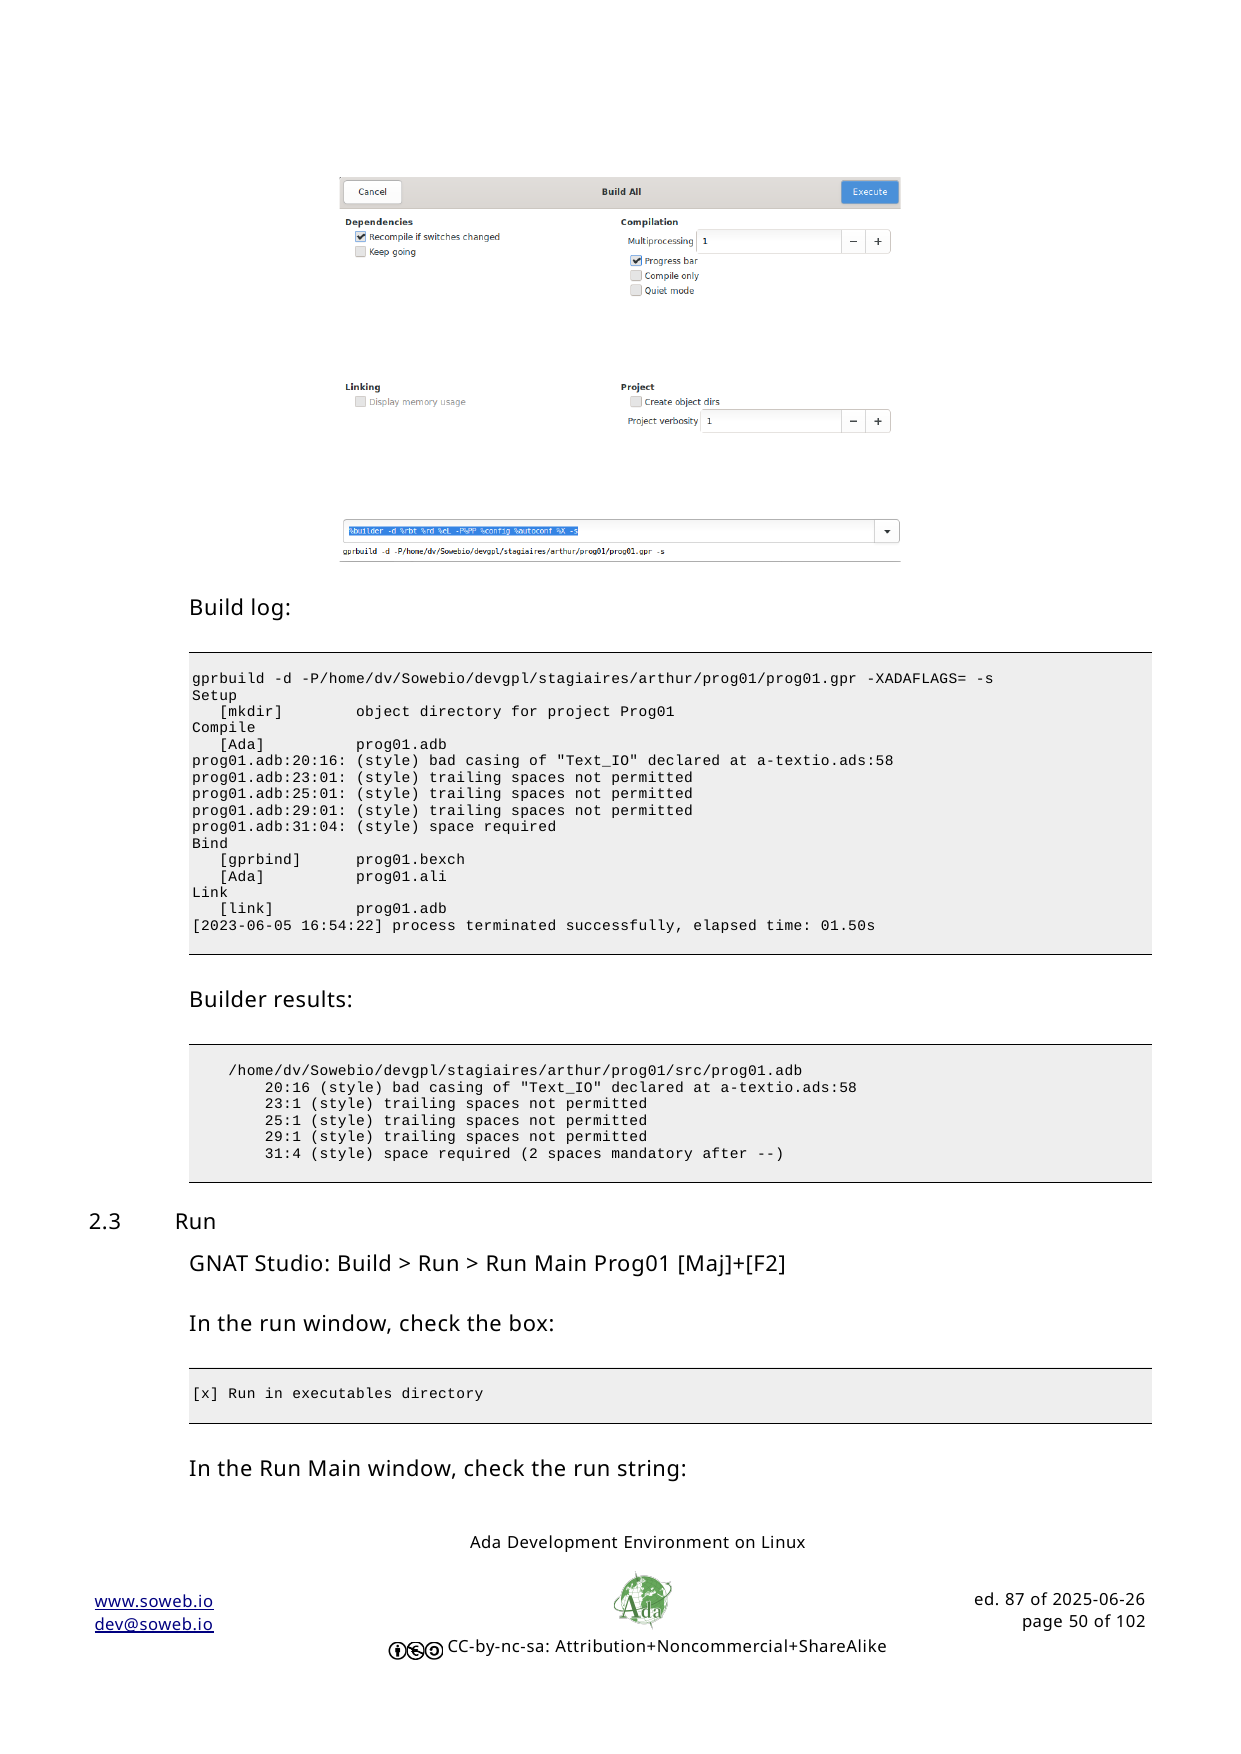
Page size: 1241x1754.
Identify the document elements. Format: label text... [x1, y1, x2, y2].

list /home/dv/Sowebio/devgpl/stagiaires/arthur/prog01/src/prog01.adb [189, 1045, 1152, 1077]
list Setup [189, 685, 1152, 701]
text In the run window, check the box: [189, 1307, 1152, 1337]
picture [388, 1642, 443, 1660]
list Compile [189, 718, 1152, 734]
list prog01.adb:31:04: (style) space required [189, 817, 1152, 833]
list 23:1 (style) trailing spaces not permitted [189, 1094, 1152, 1110]
list 29:1 (style) trailing spaces not permitted [189, 1127, 1152, 1143]
list 20:16 (style) bad casing of "Text_IO" declared at a-textio.ads:58 [189, 1077, 1152, 1094]
list gprbuild -d -P/home/dv/Sowebio/devgpl/stagiaires/arthur/prog01/prog01.gpr -XADAFLAGS= -s [189, 653, 1152, 685]
list [mkdir] object directory for project Prog01 [189, 701, 1152, 718]
list prog01.adb:25:01: (style) trailing spaces not permitted [189, 784, 1152, 800]
list Bind [189, 833, 1152, 849]
list Link [189, 882, 1152, 899]
list [Ada] prog01.adb [189, 734, 1152, 751]
list [gprbind] prog01.bexch [189, 849, 1152, 866]
list [link] prog01.adb [189, 899, 1152, 915]
list 31:4 (style) space required (2 spaces mandatory after --) [189, 1143, 1152, 1182]
list prog01.adb:20:16: (style) bad casing of "Text_IO" declared at a-textio.ads:58 [189, 751, 1152, 767]
text GNAT Studio: Build > Run > Run Main Prog01 [Maj]+[F2] [189, 1247, 1152, 1277]
list prog01.adb:29:01: (style) trailing spaces not permitted [189, 800, 1152, 817]
picture [613, 1571, 672, 1630]
list [2023-06-05 16:54:22] process terminated successfully, elapsed time: 01.50s [189, 915, 1152, 954]
text Builder results: [189, 984, 1152, 1014]
list [x] Run in executables directory [189, 1369, 1152, 1423]
list prog01.adb:23:01: (style) trailing spaces not permitted [189, 767, 1152, 784]
subtitle Run [88, 1206, 1152, 1236]
text In the Run Main window, check the run string: [189, 1453, 1152, 1483]
picture [339, 177, 901, 562]
list [Ada] prog01.ali [189, 866, 1152, 882]
list 25:1 (style) trailing spaces not permitted [189, 1110, 1152, 1127]
text Build log: [189, 592, 1152, 622]
